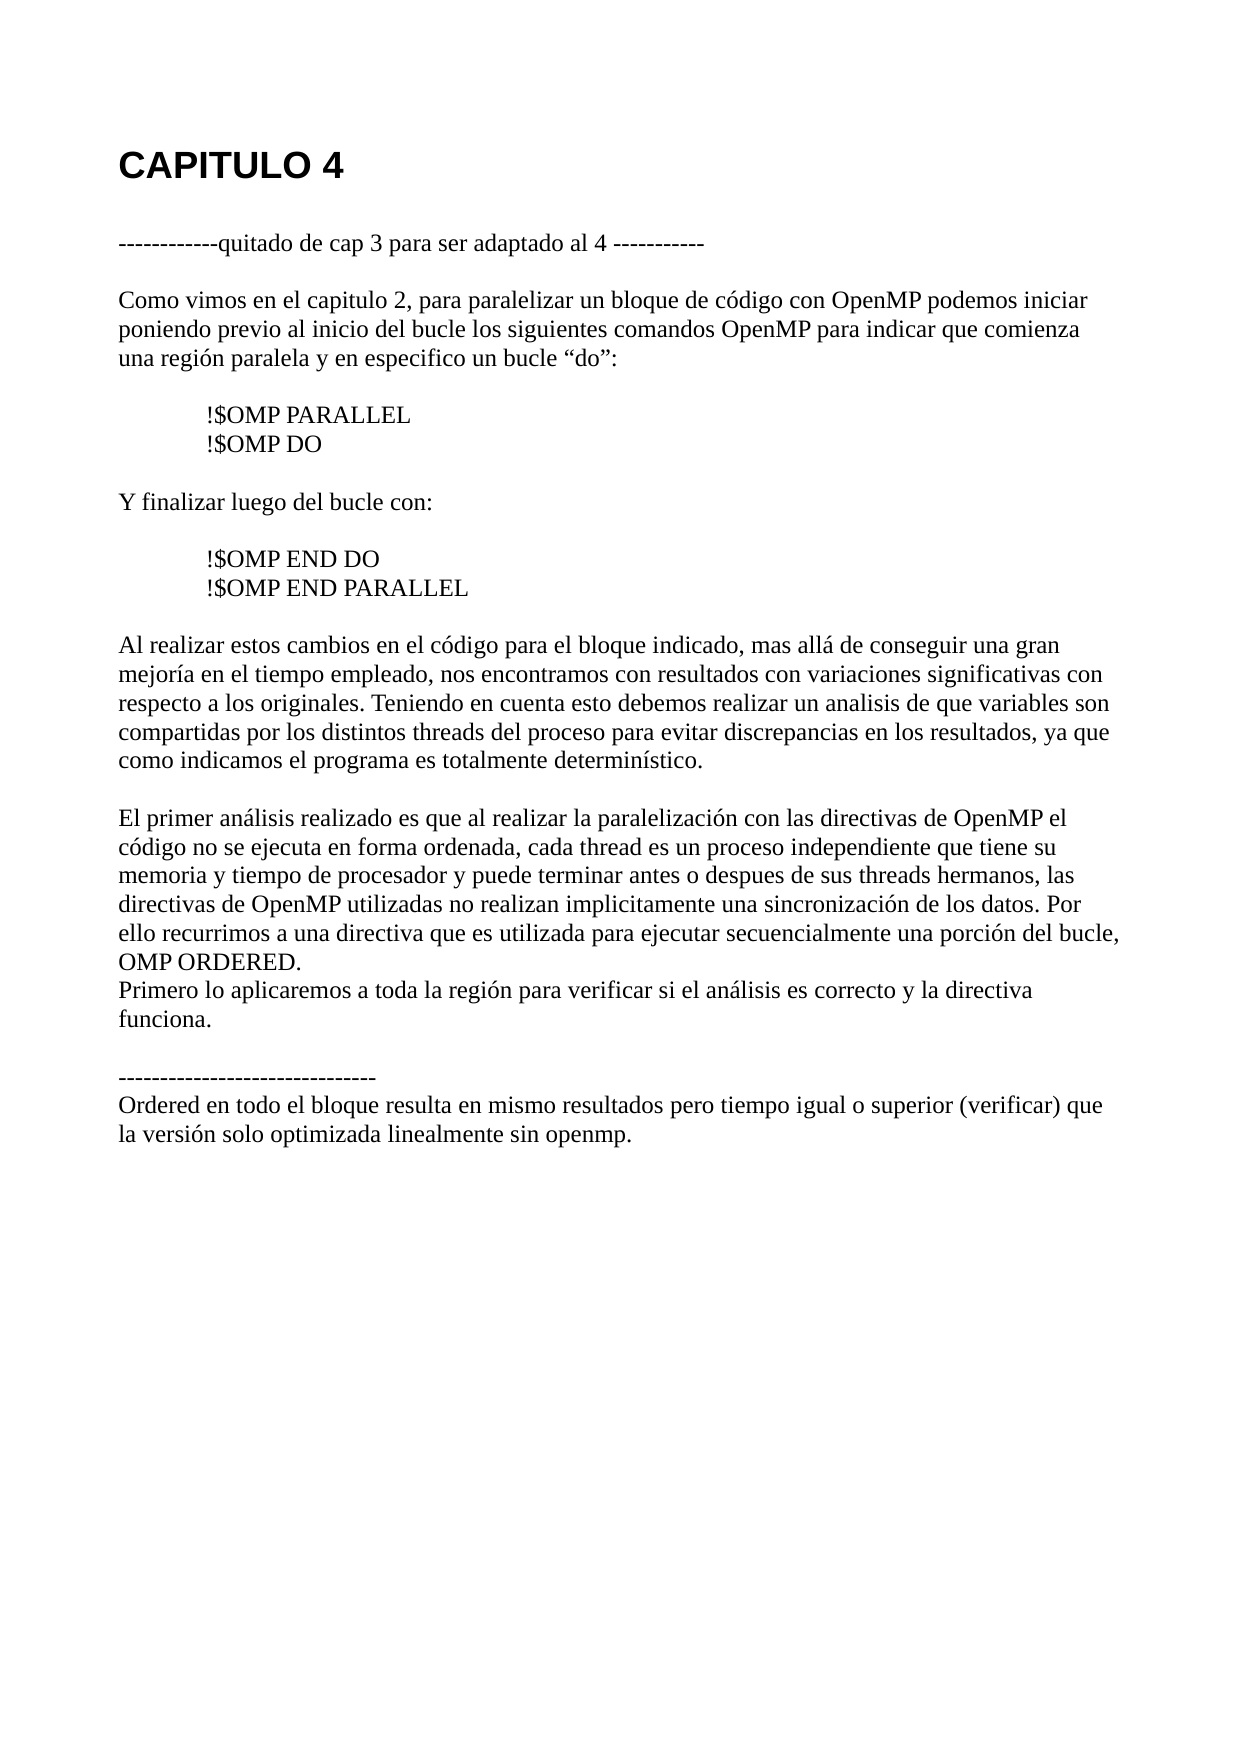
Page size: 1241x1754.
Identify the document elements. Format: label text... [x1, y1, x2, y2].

text !$OMP PARALLEL [206, 401, 1122, 429]
text ------------quitado de cap 3 para ser adaptado al 4 ----------- [118, 228, 1122, 257]
text !$OMP DO [206, 429, 1122, 458]
text ------------------------------- [118, 1062, 1122, 1091]
text Y finalizar luego del bucle con: [118, 487, 1122, 516]
text Como vimos en el capitulo 2, para paralelizar un bloque de código con OpenMP podemos iniciar poniendo previo al inicio del bucle los siguientes comandos OpenMP para indicar que comienza una región paralela y en especifico un bucle “do”: [118, 286, 1122, 372]
text !$OMP END PARALLEL [206, 573, 1122, 602]
text Primero lo aplicaremos a toda la región para verificar si el análisis es correcto y la directiva funciona. [118, 976, 1122, 1033]
text Al realizar estos cambios en el código para el bloque indicado, mas allá de conseguir una gran mejoría en el tiempo empleado, nos encontramos con resultados con variaciones significativas con respecto a los originales. Teniendo en cuenta esto debemos realizar un analisis de que variables son compartidas por los distintos threads del proceso para evitar discrepancias en los resultados, ya que como indicamos el programa es totalmente determinístico. [118, 631, 1122, 774]
subtitle CAPITULO 4 [118, 143, 1122, 187]
text El primer análisis realizado es que al realizar la paralelización con las directivas de OpenMP el código no se ejecuta en forma ordenada, cada thread es un proceso independiente que tiene su memoria y tiempo de procesador y puede terminar antes o despues de sus threads hermanos, las directivas de OpenMP utilizadas no realizan implicitamente una sincronización de los datos. Por ello recurrimos a una directiva que es utilizada para ejecutar secuencialmente una porción del bucle, OMP ORDERED. [118, 803, 1122, 976]
text Ordered en todo el bloque resulta en mismo resultados pero tiempo igual o superior (verificar) que la versión solo optimizada linealmente sin openmp. [118, 1091, 1122, 1148]
text !$OMP END DO [206, 544, 1122, 573]
